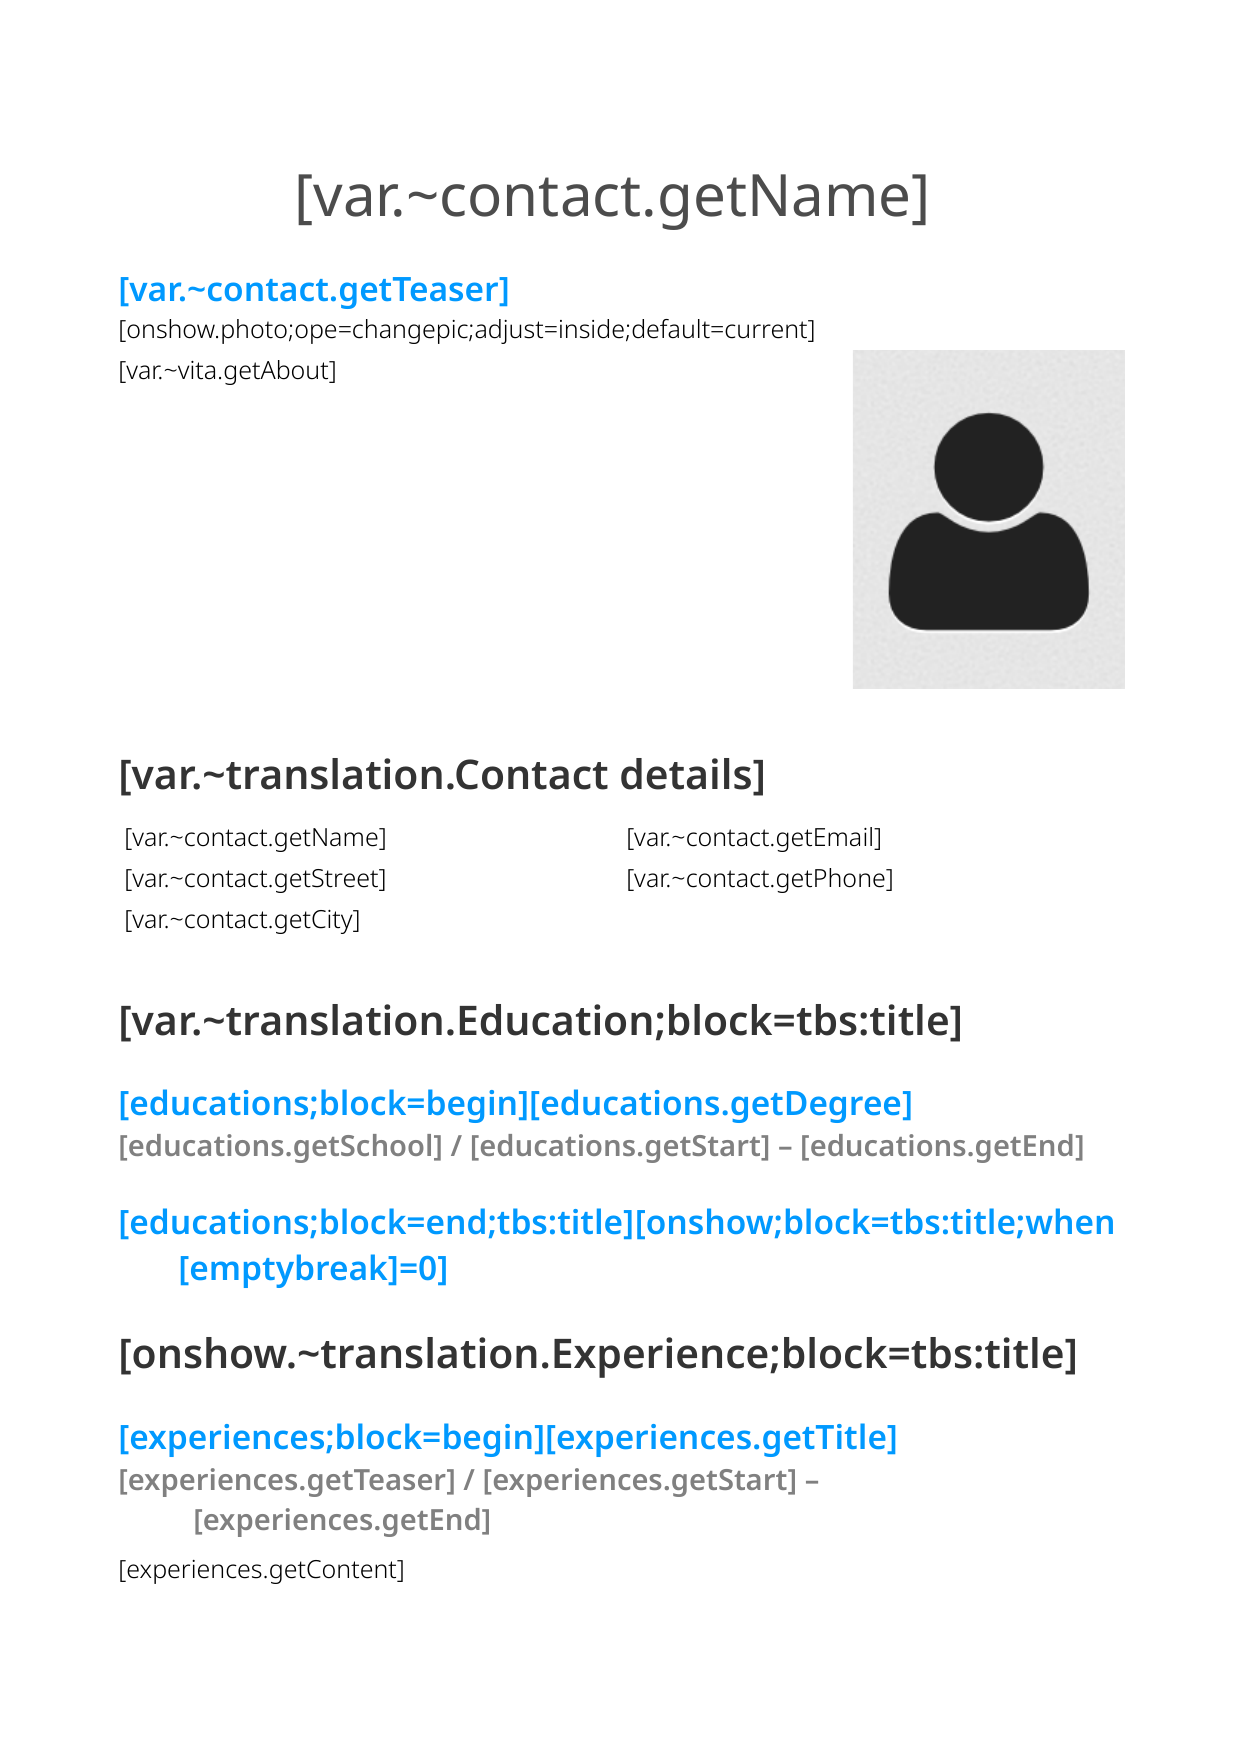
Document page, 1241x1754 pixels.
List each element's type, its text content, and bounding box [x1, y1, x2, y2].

subtitle [onshow.~translation.Experience;block=tbs:title] [118, 1325, 1122, 1381]
subtitle [experiences.getTeaser] / [experiences.getStart] – [experiences.getEnd] [118, 1459, 1122, 1539]
subtitle [var.~contact.getTeaser] [118, 266, 1122, 312]
text [onshow.photo;ope=changepic;adjust=inside;default=current] [var.~vita.getAbout] [118, 312, 1122, 689]
table_header [var.~contact.getName] [var.~contact.getStreet] [var.~contact.getCity] [118, 814, 620, 956]
picture [852, 350, 1125, 689]
title [var.~contact.getName] [118, 153, 1122, 233]
subtitle [var.~translation.Education;block=tbs:title] [118, 991, 1122, 1047]
subtitle [experiences;block=begin][experiences.getTitle] [118, 1414, 1122, 1459]
subtitle [educations.getSchool] / [educations.getStart] – [educations.getEnd] [118, 1126, 1122, 1165]
subtitle [educations;block=begin][educations.getDegree] [118, 1080, 1122, 1126]
subtitle [educations;block=end;tbs:title][onshow;block=tbs:title;when [emptybreak]=0] [118, 1198, 1122, 1290]
subtitle [var.~translation.Contact details] [118, 746, 1122, 801]
text [experiences.getContent] [118, 1551, 1122, 1585]
table_header [var.~contact.getEmail] [var.~contact.getPhone] [620, 814, 1122, 956]
